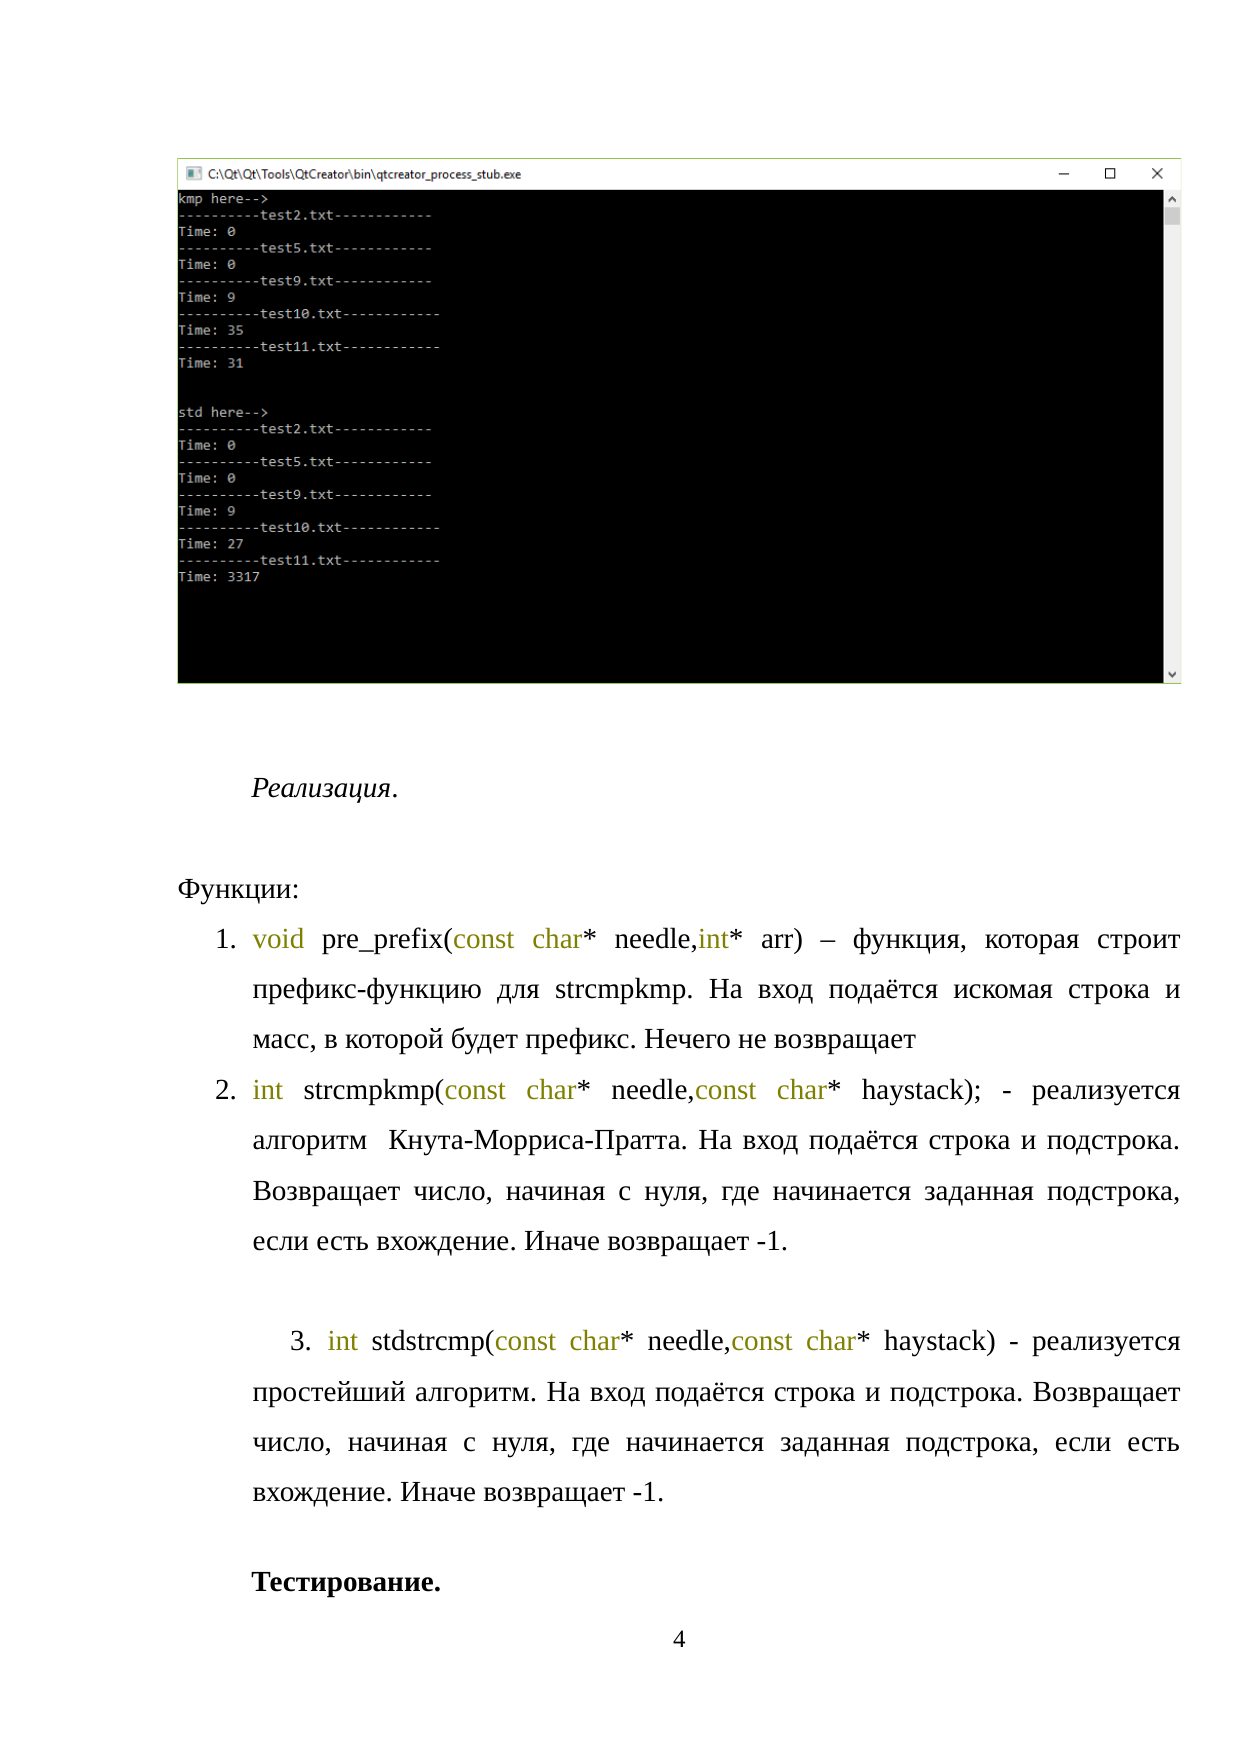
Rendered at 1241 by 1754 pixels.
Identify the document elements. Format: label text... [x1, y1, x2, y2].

text Реализация. [177, 770, 1181, 804]
list int stdstrcmp(const char* needle,const char* haystack) - реализуется простейший алгоритм. На вход подаётся строка и подстрока. Возвращает число, начиная с нуля, где начинается заданная подстрока, если есть вхождение. Иначе возвращает -1. [252, 1323, 1181, 1508]
text Тестирование. [177, 1564, 1181, 1598]
list void pre_prefix(const char* needle,int* arr) – функция, которая строит префикс-функцию для strcmpkmp. На вход подаётся искомая строка и масс, в которой будет префикс. Нечего не возвращает [215, 921, 1181, 1055]
picture [177, 158, 1182, 684]
list int strcmpkmp(const char* needle,const char* haystack); - реализуется алгоритм Кнута-Морриса-Пратта. На вход подаётся строка и подстрока. Возвращает число, начиная с нуля, где начинается заданная подстрока, если есть вхождение. Иначе возвращает -1. [215, 1072, 1181, 1256]
text Функции: [177, 871, 1181, 904]
